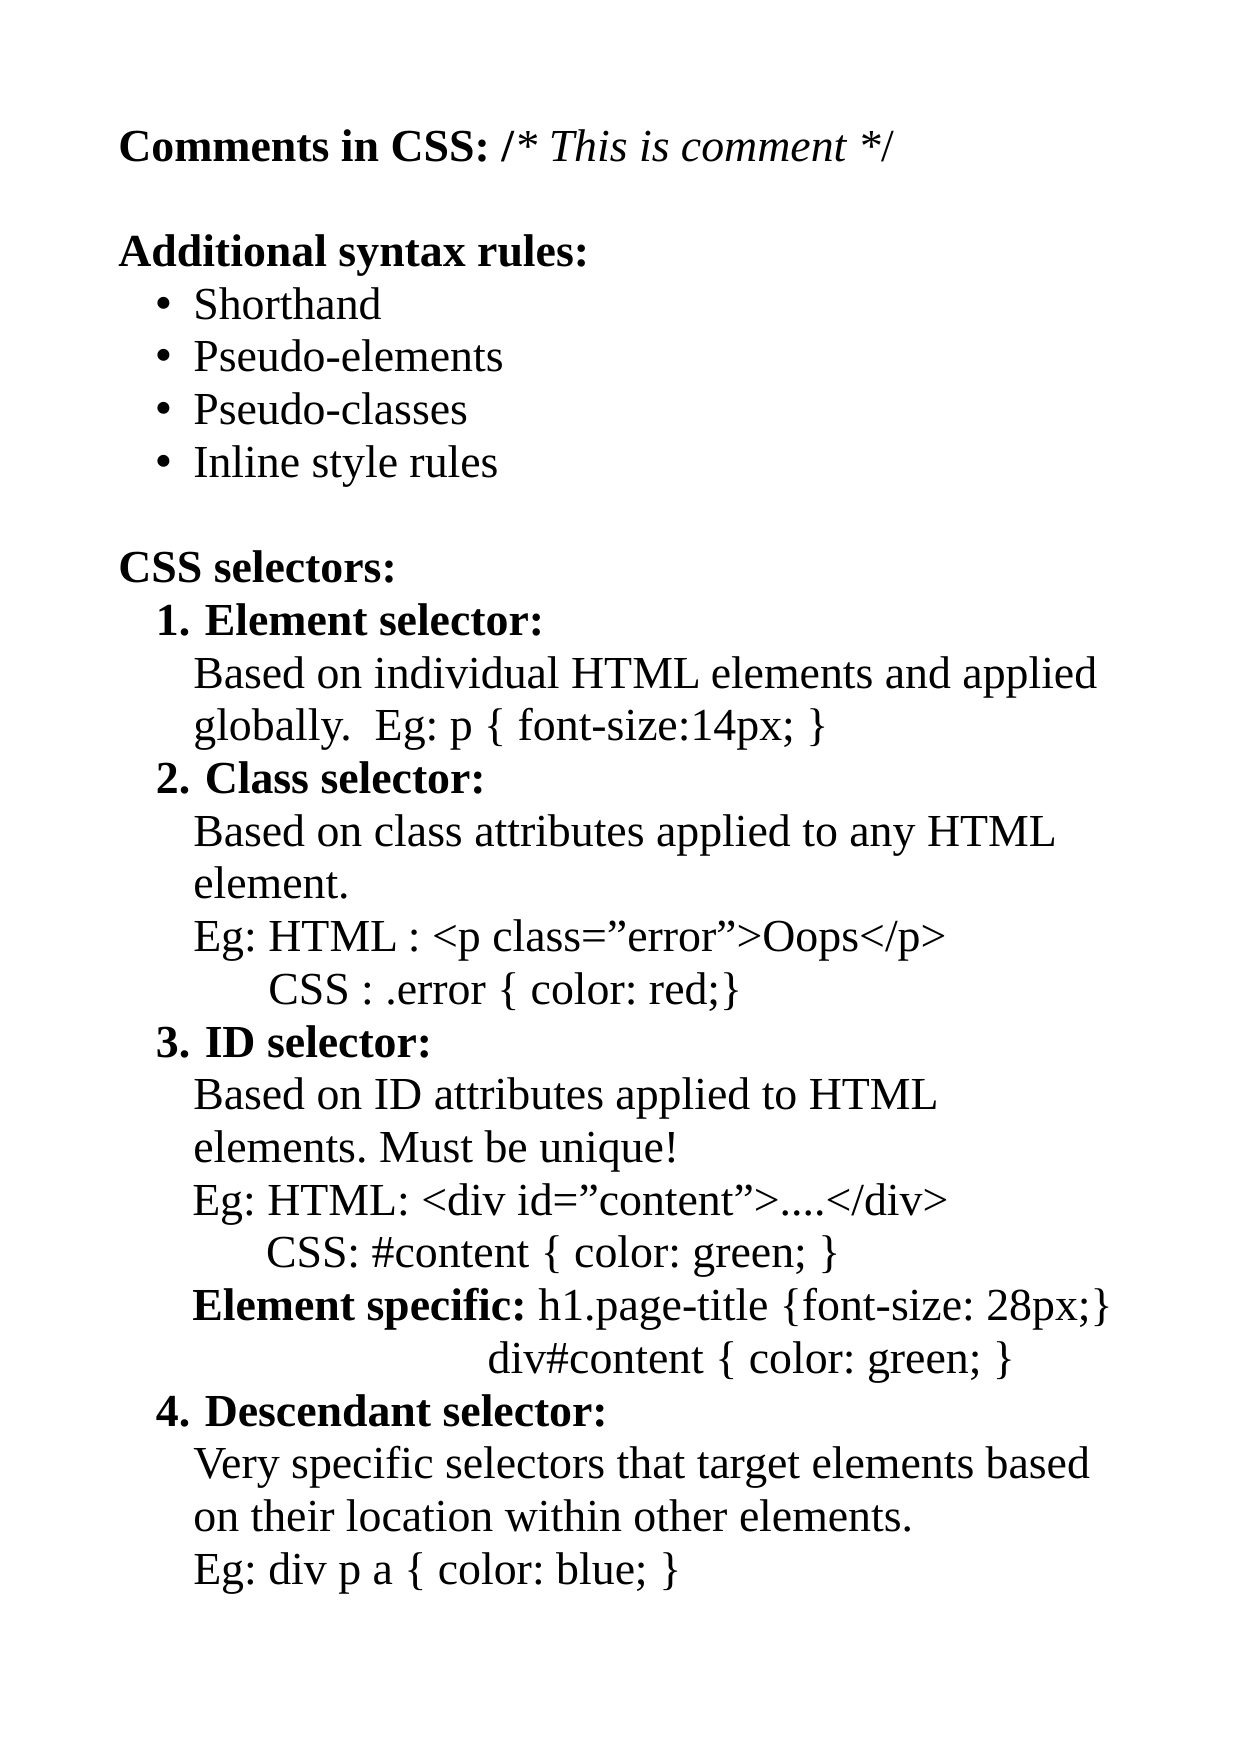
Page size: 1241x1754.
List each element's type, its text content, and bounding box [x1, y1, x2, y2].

text Eg: HTML: <div id=”content”>....</div> [118, 1172, 1122, 1225]
list CSS : .error { color: red;} [231, 961, 1122, 1014]
text Comments in CSS: /* This is comment */ [118, 118, 1122, 171]
list Pseudo-classes [156, 382, 1122, 434]
list Inline style rules [156, 434, 1122, 487]
text div#content { color: green; } [118, 1330, 1122, 1383]
list Based on class attributes applied to any HTML element. [156, 803, 1122, 909]
list ID selector: [156, 1014, 1122, 1067]
list Shorthand [156, 276, 1122, 329]
list Based on ID attributes applied to HTML elements. Must be unique! [156, 1067, 1122, 1172]
list Very specific selectors that target elements based on their location within other elements. [156, 1436, 1122, 1541]
list Descendant selector: [156, 1383, 1122, 1436]
text CSS: #content { color: green; } [118, 1225, 1122, 1278]
list Pseudo-elements [156, 329, 1122, 382]
list Element selector: [156, 592, 1122, 645]
text Additional syntax rules: [118, 223, 1122, 276]
list Eg: div p a { color: blue; } [156, 1541, 1122, 1594]
text CSS selectors: [118, 540, 1122, 592]
list Class selector: [156, 751, 1122, 803]
text Element specific: h1.page-title {font-size: 28px;} [118, 1278, 1122, 1330]
list Eg: HTML : <p class=”error”>Oops</p> [156, 909, 1122, 961]
list Based on individual HTML elements and applied globally. Eg: p { font-size:14px; } [156, 645, 1122, 751]
